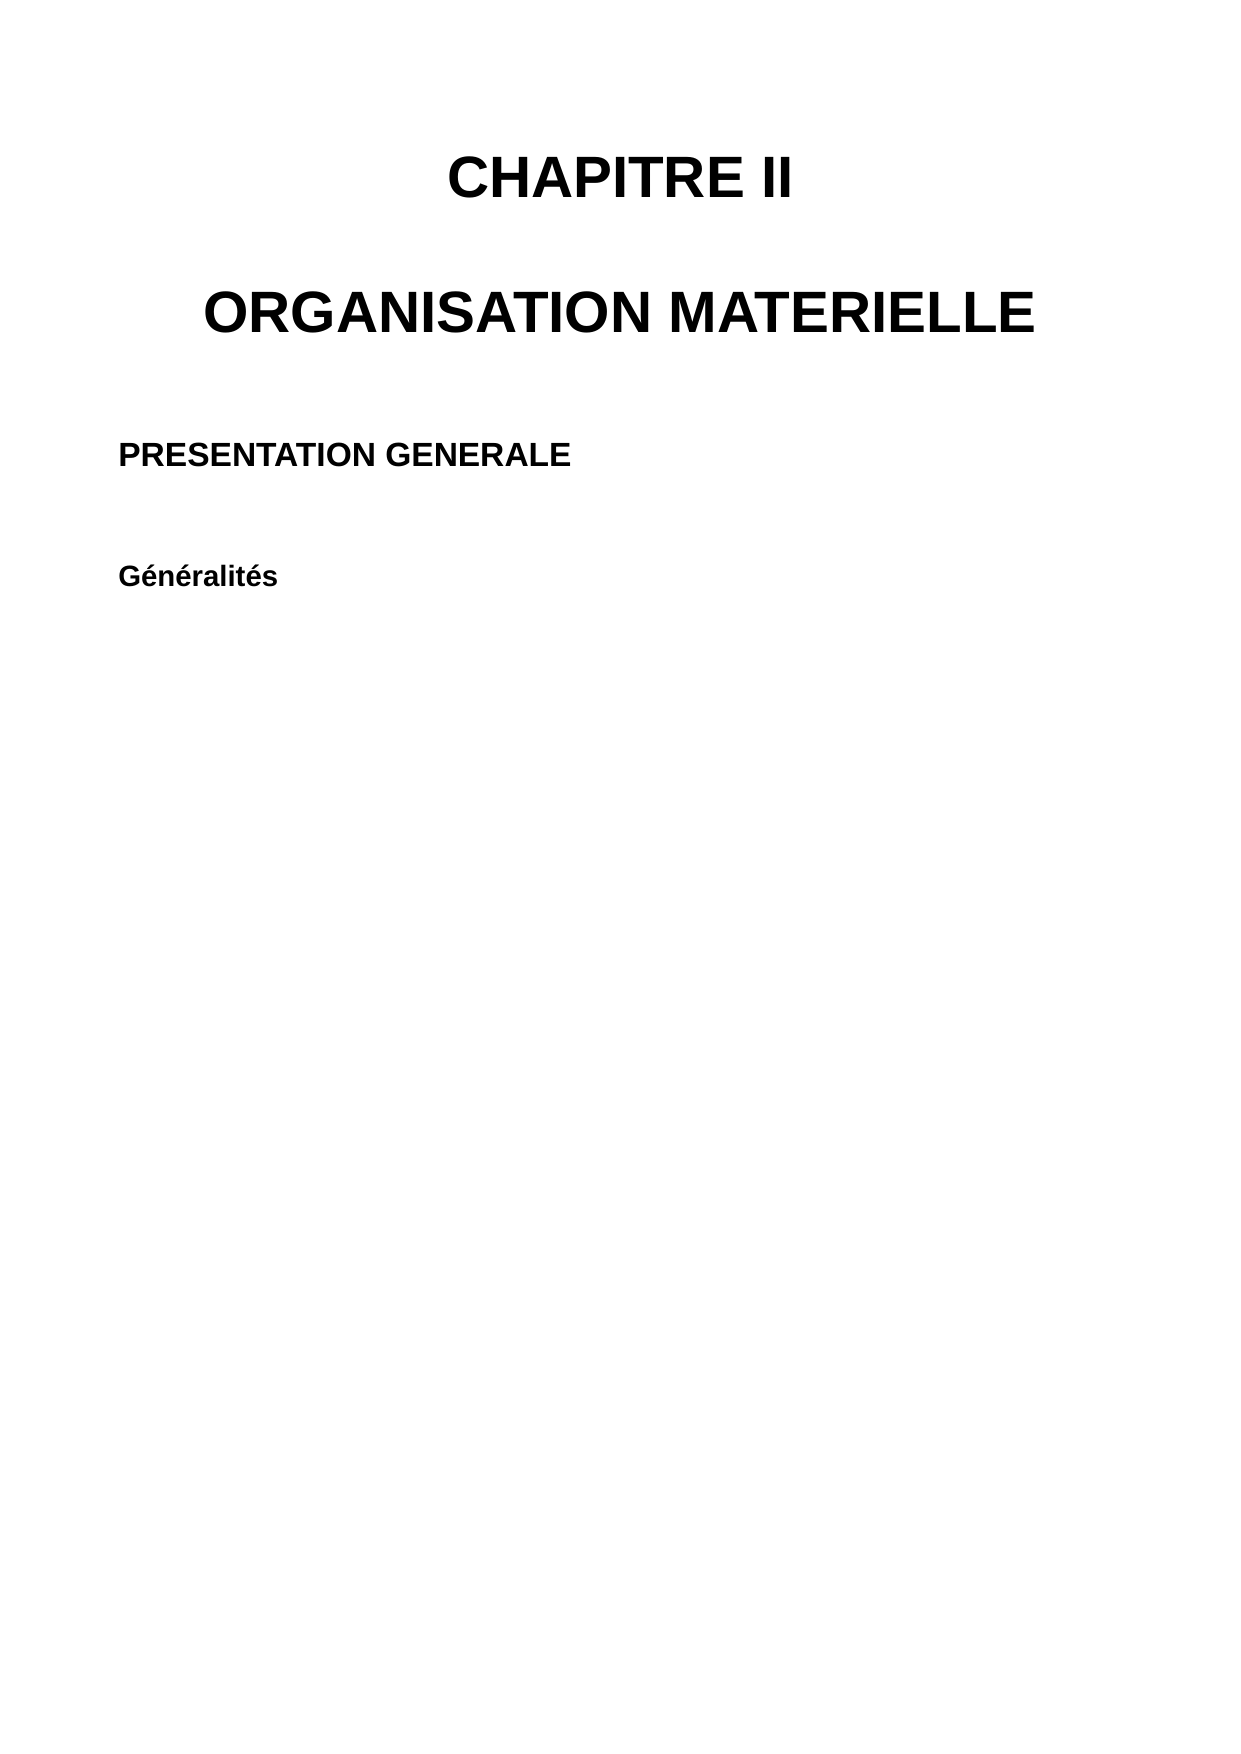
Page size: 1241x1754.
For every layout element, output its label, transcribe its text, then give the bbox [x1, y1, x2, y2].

subtitle PRESENTATION GENERALE [118, 435, 1122, 474]
title CHAPITRE II ORGANISATION MATERIELLE [118, 143, 1122, 344]
subtitle Généralités [118, 558, 1122, 592]
